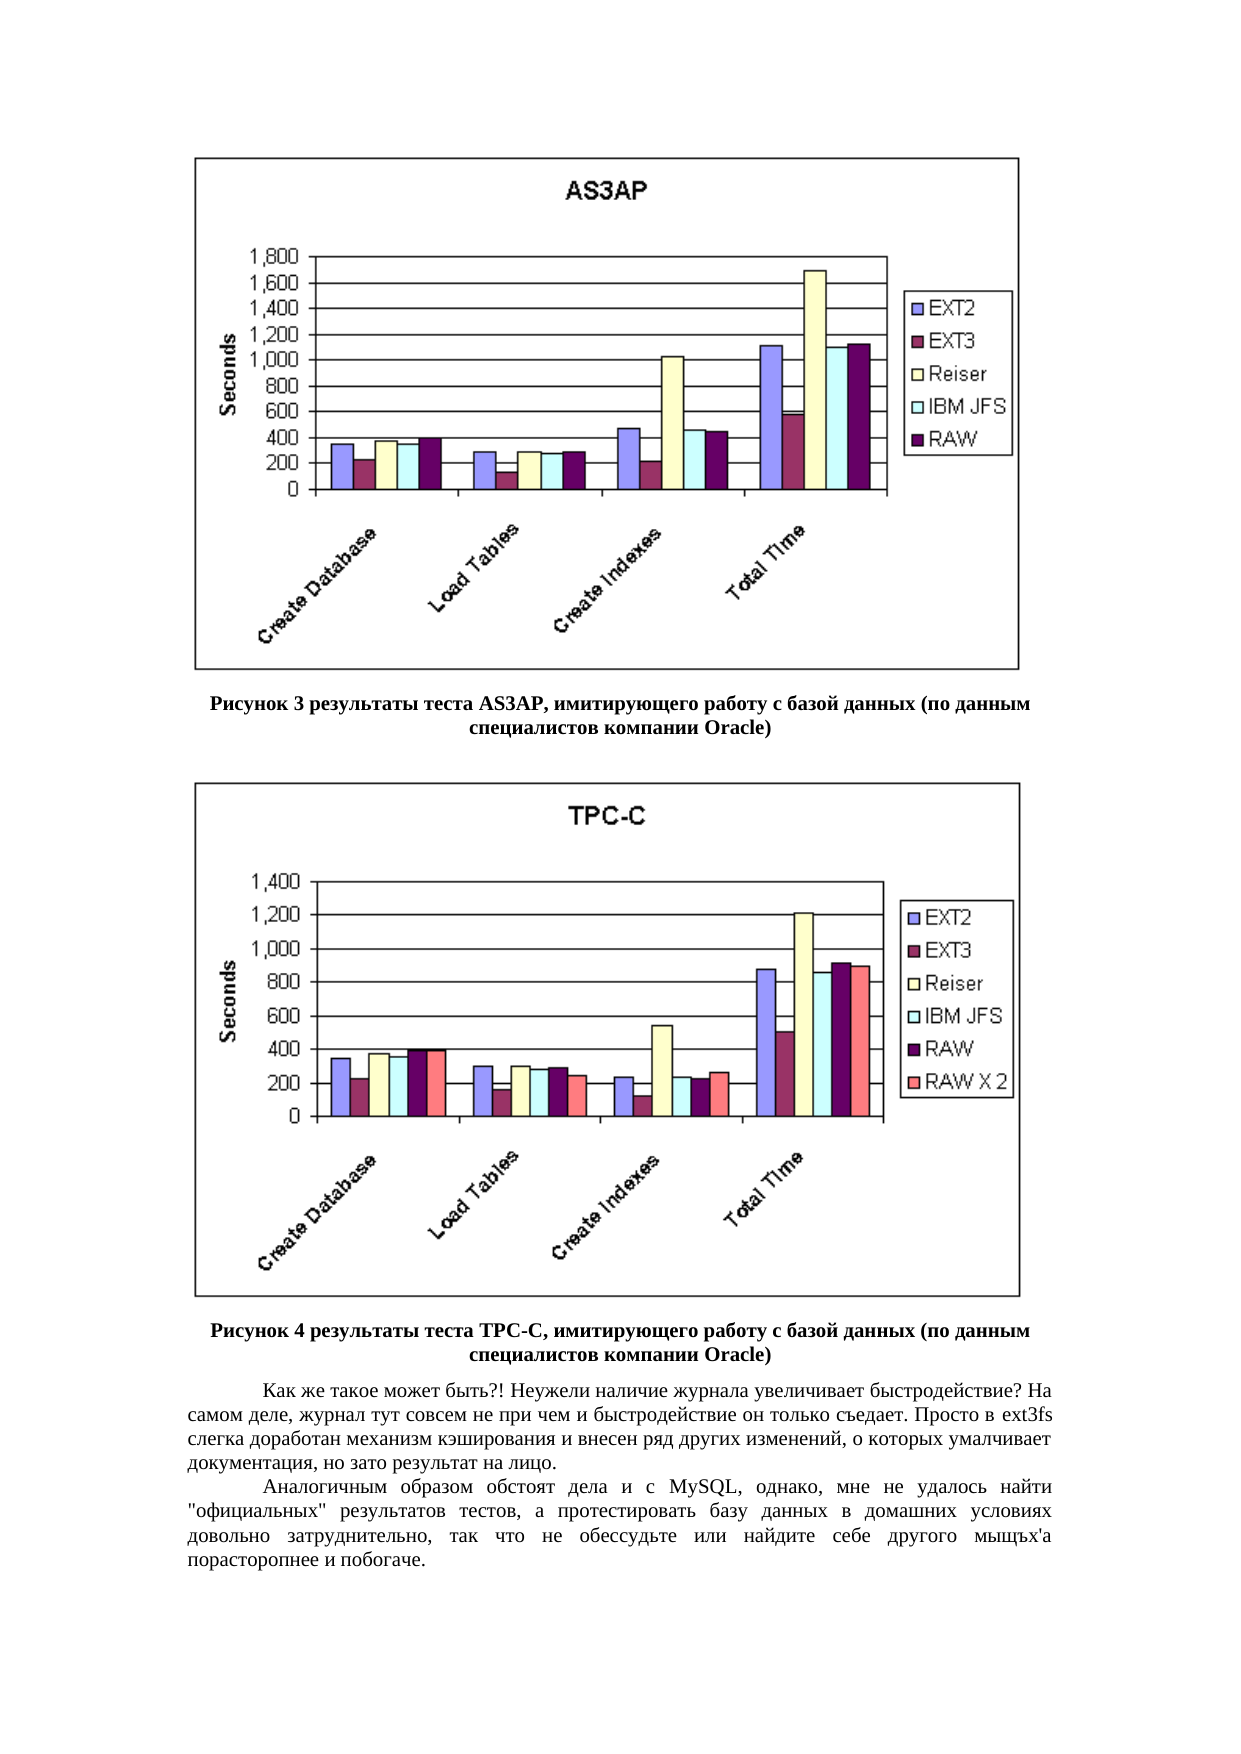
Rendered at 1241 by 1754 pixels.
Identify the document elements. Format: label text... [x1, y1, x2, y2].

text Как же такое может быть?! Неужели наличие журнала увеличивает быстродействие? На самом деле, журнал тут совсем не при чем и быстродействие он только съедает. Просто в ext3fs слегка доработан механизм кэширования и внесен ряд других изменений, о которых умалчивает документация, но зато результат на лицо. [187, 1378, 1053, 1474]
text Аналогичным образом обстоят дела и с MySQL, однако, мне не удалось найти "официальных" результатов тестов, а протестировать базу данных в домашних условиях довольно затруднительно, так что не обессудьте или найдите себе другого мыщъх'а порасторопнее и побогаче. [187, 1474, 1053, 1571]
text Рисунок 3 результаты теста AS3AP, имитирующего работу с базой данных (по данным специалистов компании Oracle) [187, 691, 1053, 739]
picture [187, 150, 1028, 678]
picture [187, 775, 1030, 1305]
text Рисунок 4 результаты теста TPC-C, имитирующего работу с базой данных (по данным специалистов компании Oracle) [187, 1317, 1053, 1366]
